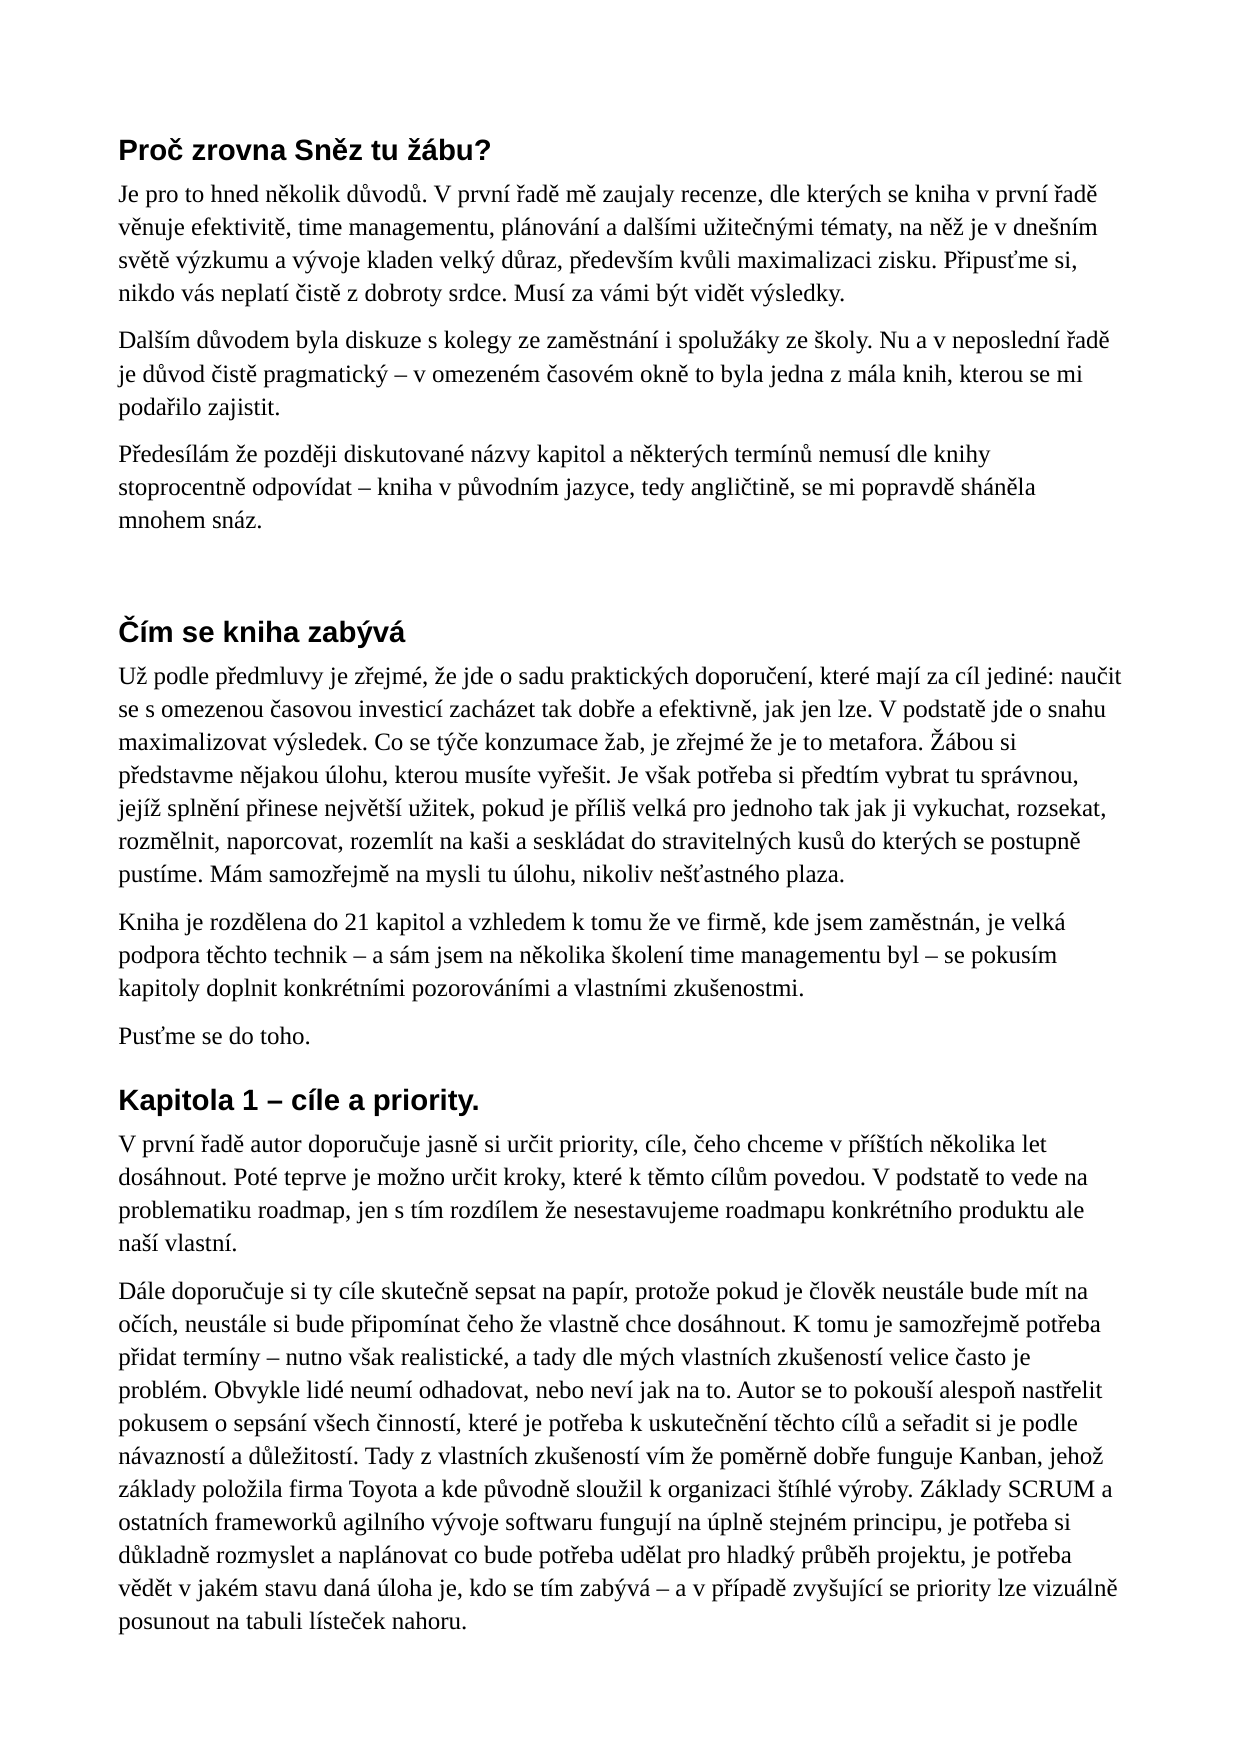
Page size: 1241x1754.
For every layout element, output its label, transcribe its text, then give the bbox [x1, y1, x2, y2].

subtitle Kapitola 1 – cíle a priority. [118, 1083, 1122, 1117]
text Předesílám že později diskutované názvy kapitol a některých termínů nemusí dle knihy stoprocentně odpovídat – kniha v původním jazyce, tedy angličtině, se mi popravdě sháněla mnohem snáz. [118, 439, 1122, 534]
subtitle Čím se kniha zabývá [118, 615, 1122, 649]
subtitle Proč zrovna Sněz tu žábu? [118, 133, 1122, 166]
text Už podle předmluvy je zřejmé, že jde o sadu praktických doporučení, které mají za cíl jediné: naučit se s omezenou časovou investicí zacházet tak dobře a efektivně, jak jen lze. V podstatě jde o snahu maximalizovat výsledek. Co se týče konzumace žab, je zřejmé že je to metafora. Žábou si představme nějakou úlohu, kterou musíte vyřešit. Je však potřeba si předtím vybrat tu správnou, jejíž splnění přinese největší užitek, pokud je příliš velká pro jednoho tak jak ji vykuchat, rozsekat, rozmělnit, naporcovat, rozemlít na kaši a seskládat do stravitelných kusů do kterých se postupně pustíme. Mám samozřejmě na mysli tu úlohu, nikoliv nešťastného plaza. [118, 661, 1122, 888]
text Dále doporučuje si ty cíle skutečně sepsat na papír, protože pokud je člověk neustále bude mít na očích, neustále si bude připomínat čeho že vlastně chce dosáhnout. K tomu je samozřejmě potřeba přidat termíny – nutno však realistické, a tady dle mých vlastních zkušeností velice často je problém. Obvykle lidé neumí odhadovat, nebo neví jak na to. Autor se to pokouší alespoň nastřelit pokusem o sepsání všech činností, které je potřeba k uskutečnění těchto cílů a seřadit si je podle návazností a důležitostí. Tady z vlastních zkušeností vím že poměrně dobře funguje Kanban, jehož základy položila firma Toyota a kde původně sloužil k organizaci štíhlé výroby. Základy SCRUM a ostatních frameworků agilního vývoje softwaru fungují na úplně stejném principu, je potřeba si důkladně rozmyslet a naplánovat co bude potřeba udělat pro hladký průběh projektu, je potřeba vědět v jakém stavu daná úloha je, kdo se tím zabývá – a v případě zvyšující se priority lze vizuálně posunout na tabuli lísteček nahoru. [118, 1276, 1122, 1635]
text V první řadě autor doporučuje jasně si určit priority, cíle, čeho chceme v příštích několika let dosáhnout. Poté teprve je možno určit kroky, které k těmto cílům povedou. V podstatě to vede na problematiku roadmap, jen s tím rozdílem že nesestavujeme roadmapu konkrétního produktu ale naší vlastní. [118, 1129, 1122, 1257]
text Je pro to hned několik důvodů. V první řadě mě zaujaly recenze, dle kterých se kniha v první řadě věnuje efektivitě, time managementu, plánování a dalšími užitečnými tématy, na něž je v dnešním světě výzkumu a vývoje kladen velký důraz, především kvůli maximalizaci zisku. Připusťme si, nikdo vás neplatí čistě z dobroty srdce. Musí za vámi být vidět výsledky. [118, 179, 1122, 307]
text Pusťme se do toho. [118, 1021, 1122, 1049]
text Kniha je rozdělena do 21 kapitol a vzhledem k tomu že ve firmě, kde jsem zaměstnán, je velká podpora těchto technik – a sám jsem na několika školení time managementu byl – se pokusím kapitoly doplnit konkrétními pozorováními a vlastními zkušenostmi. [118, 907, 1122, 1002]
text Dalším důvodem byla diskuze s kolegy ze zaměstnání i spolužáky ze školy. Nu a v neposlední řadě je důvod čistě pragmatický – v omezeném časovém okně to byla jedna z mála knih, kterou se mi podařilo zajistit. [118, 326, 1122, 420]
